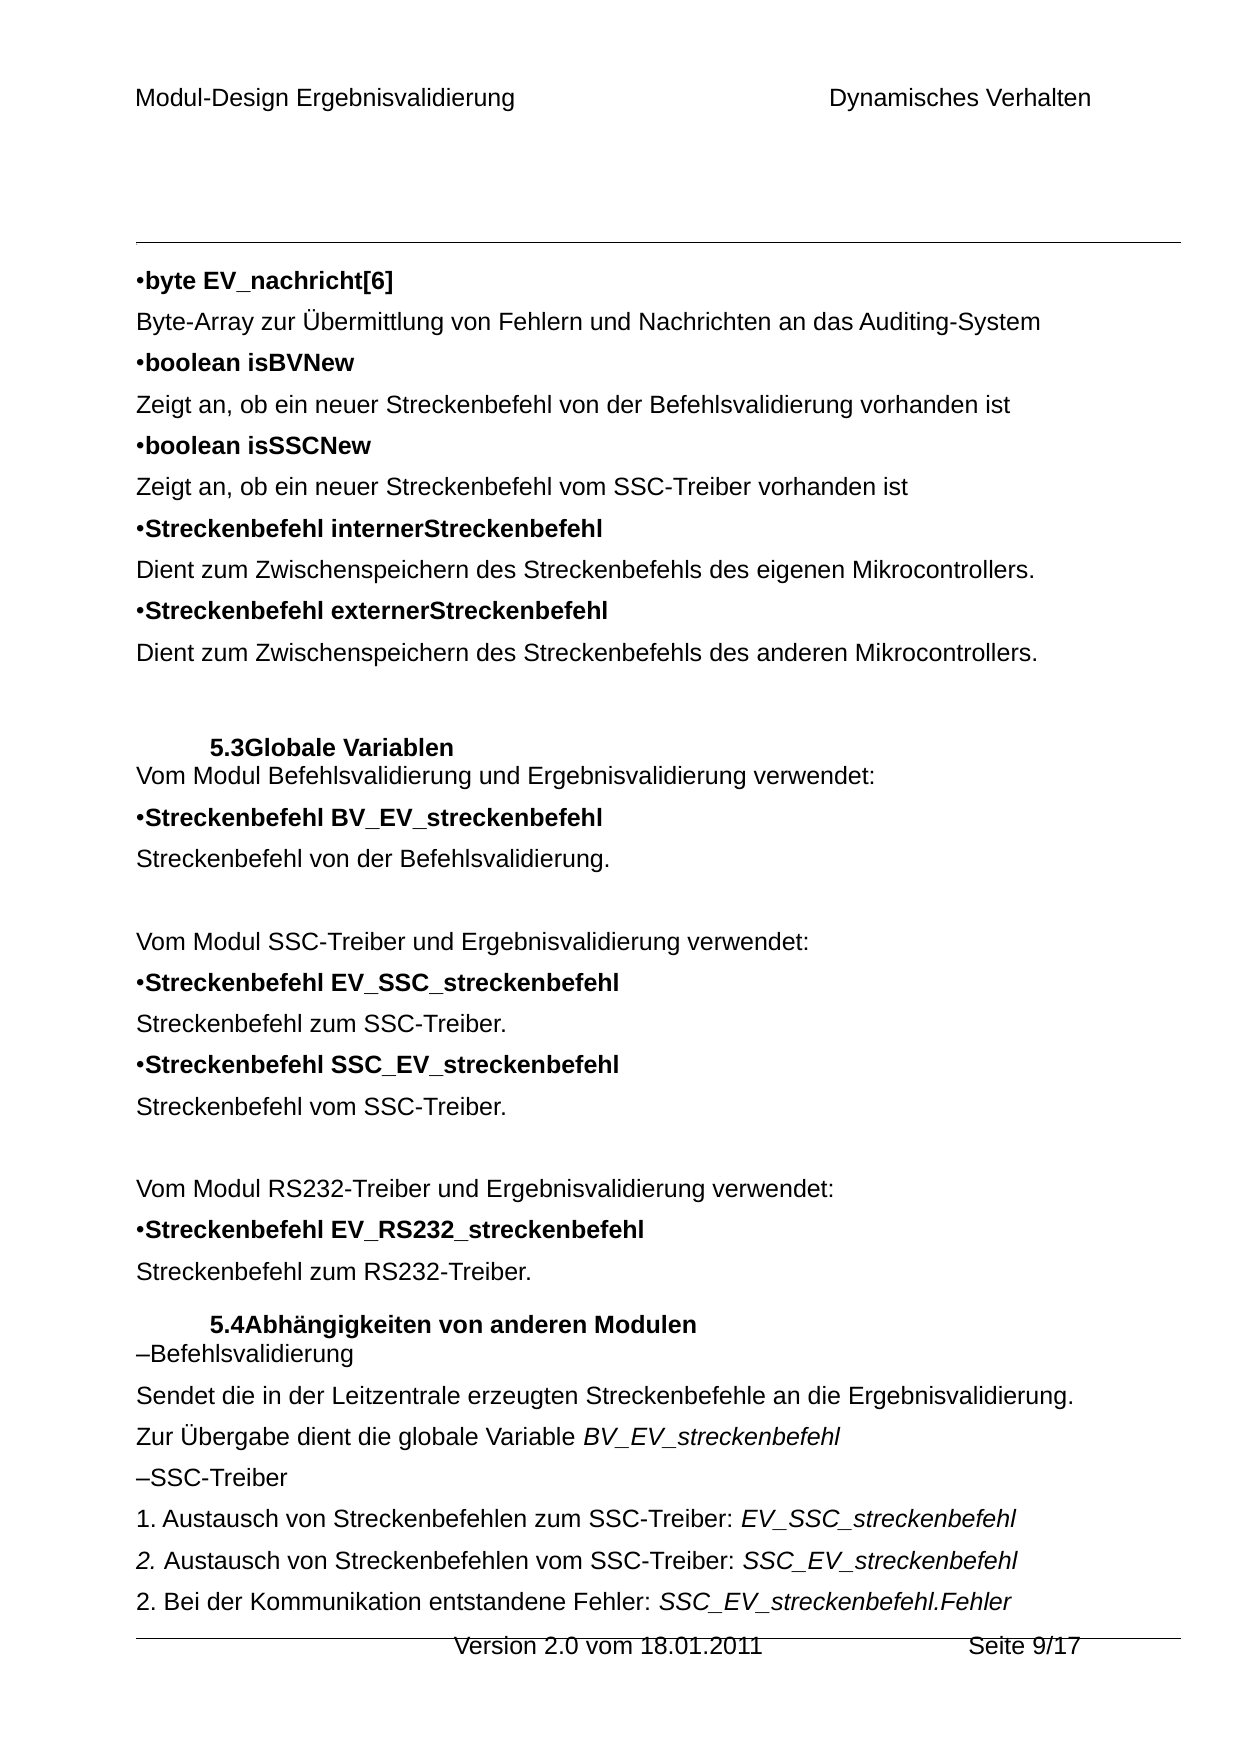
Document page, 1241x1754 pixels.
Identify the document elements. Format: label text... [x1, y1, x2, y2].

text 1. Austausch von Streckenbefehlen zum SSC-Treiber: EV_SSC_streckenbefehl [136, 1504, 1181, 1533]
list boolean isSSCNew [136, 431, 1181, 460]
text Dient zum Zwischenspeichern des Streckenbefehls des anderen Mikrocontrollers. [136, 638, 1181, 666]
text Sendet die in der Leitzentrale erzeugten Streckenbefehle an die Ergebnisvalidierung. [136, 1381, 1181, 1409]
text Byte-Array zur Übermittlung von Fehlern und Nachrichten an das Auditing-System [136, 307, 1181, 336]
list byte EV_nachricht[6] [136, 266, 1181, 295]
list Streckenbefehl EV_SSC_streckenbefehl [136, 968, 1181, 997]
subtitle Globale Variablen [209, 733, 1181, 761]
text Vom Modul RS232-Treiber und Ergebnisvalidierung verwendet: [136, 1174, 1181, 1203]
list Streckenbefehl internerStreckenbefehl [136, 514, 1181, 542]
list SSC-Treiber [136, 1463, 1181, 1492]
list Streckenbefehl SSC_EV_streckenbefehl [136, 1050, 1181, 1079]
text Zeigt an, ob ein neuer Streckenbefehl von der Befehlsvalidierung vorhanden ist [136, 390, 1181, 418]
list boolean isBVNew [136, 348, 1181, 377]
list Streckenbefehl BV_EV_streckenbefehl [136, 803, 1181, 831]
text Vom Modul SSC-Treiber und Ergebnisvalidierung verwendet: [136, 926, 1181, 955]
text Zur Übergabe dient die globale Variable BV_EV_streckenbefehl [136, 1422, 1181, 1451]
text 2. Austausch von Streckenbefehlen vom SSC-Treiber: SSC_EV_streckenbefehl [136, 1546, 1181, 1574]
text Streckenbefehl vom SSC-Treiber. [136, 1092, 1181, 1120]
text Zeigt an, ob ein neuer Streckenbefehl vom SSC-Treiber vorhanden ist [136, 472, 1181, 501]
list Streckenbefehl externerStreckenbefehl [136, 596, 1181, 625]
subtitle Abhängigkeiten von anderen Modulen [209, 1311, 1181, 1339]
text Dient zum Zwischenspeichern des Streckenbefehls des eigenen Mikrocontrollers. [136, 555, 1181, 584]
list Befehlsvalidierung [136, 1339, 1181, 1368]
text Streckenbefehl zum RS232-Treiber. [136, 1257, 1181, 1286]
text Vom Modul Befehlsvalidierung und Ergebnisvalidierung verwendet: [136, 761, 1181, 790]
text Streckenbefehl zum SSC-Treiber. [136, 1009, 1181, 1038]
list Streckenbefehl EV_RS232_streckenbefehl [136, 1215, 1181, 1244]
text 2. Bei der Kommunikation entstandene Fehler: SSC_EV_streckenbefehl.Fehler [136, 1587, 1181, 1616]
text Streckenbefehl von der Befehlsvalidierung. [136, 844, 1181, 873]
